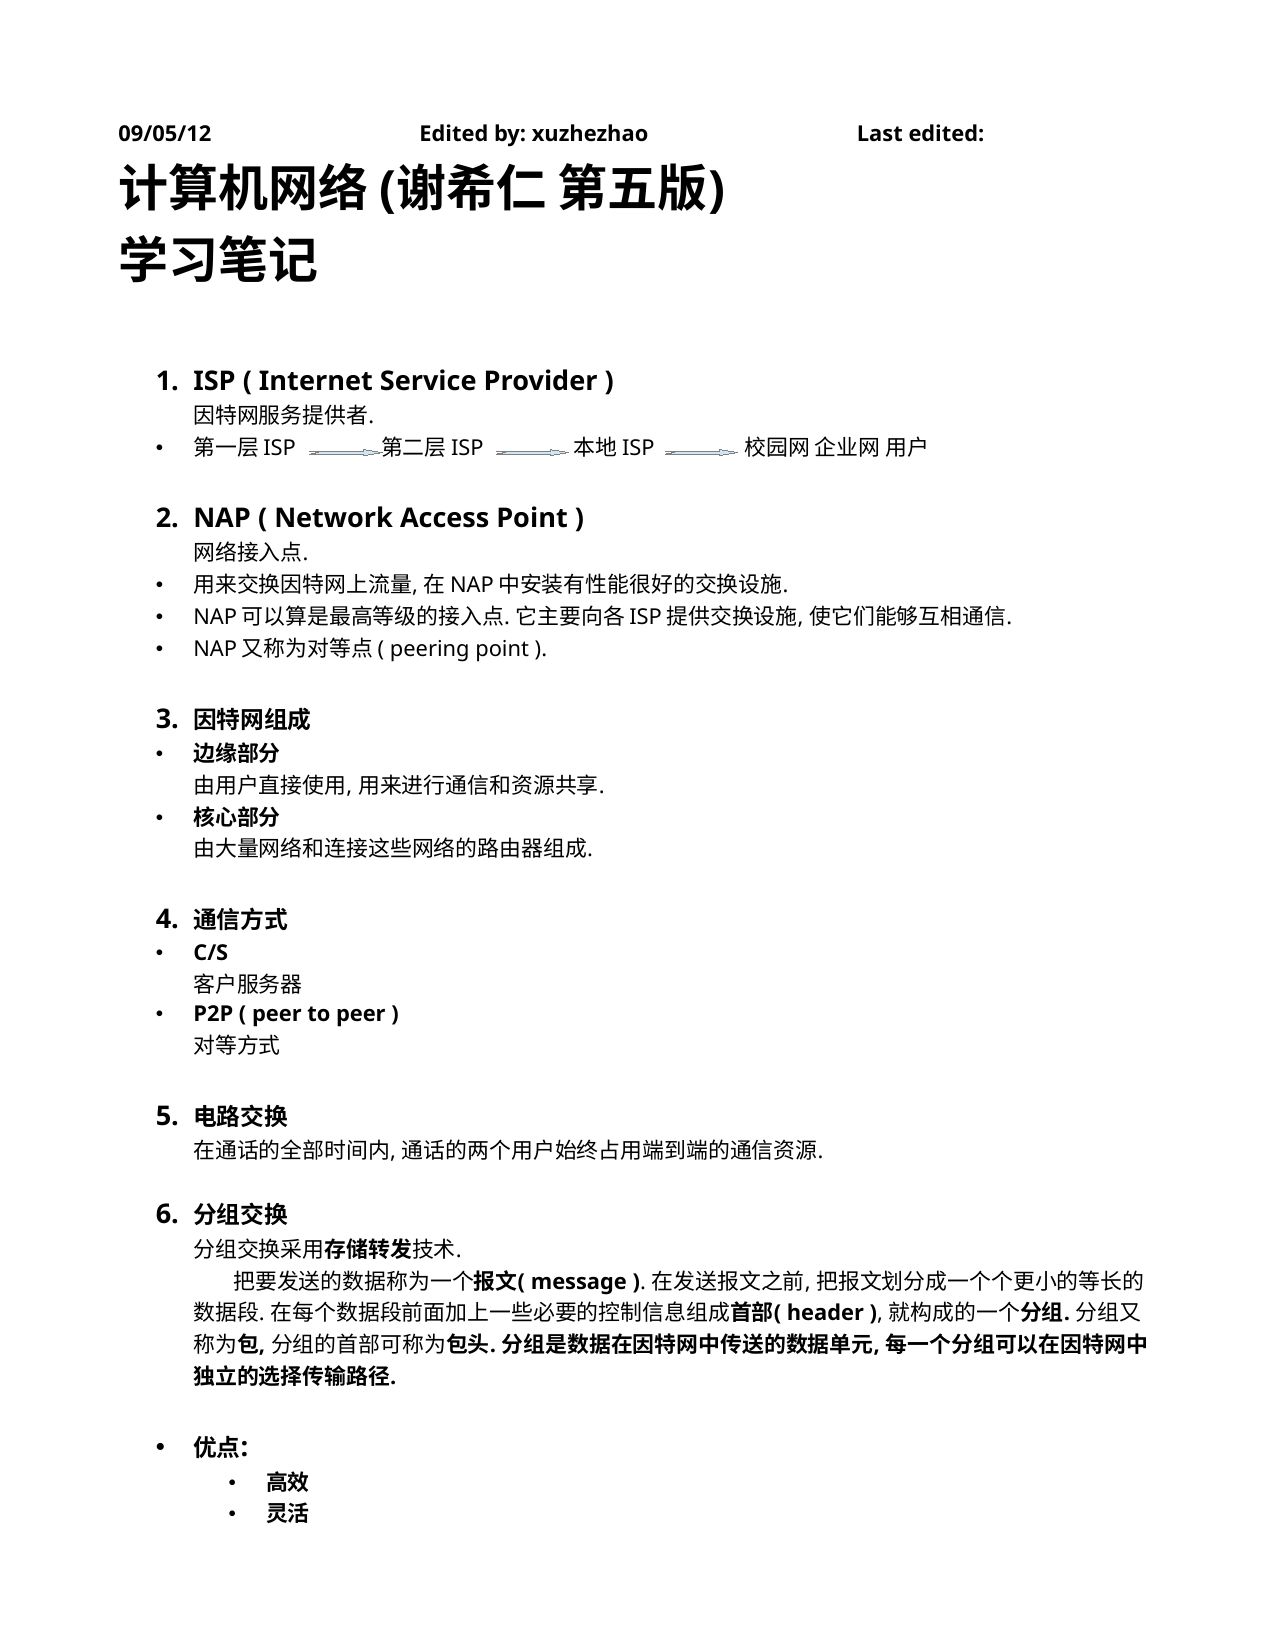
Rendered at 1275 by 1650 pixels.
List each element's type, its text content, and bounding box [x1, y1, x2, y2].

list 分组交换 [156, 1195, 1157, 1232]
list 因特网服务提供者. [156, 398, 1157, 430]
list 电路交换 [156, 1097, 1157, 1133]
list NAP又称为对等点 ( peering point ). [156, 631, 1157, 662]
list 网络接入点. [156, 535, 1157, 567]
list ISP ( Internet Service Provider ) [156, 361, 1157, 398]
list 对等方式 [156, 1028, 1157, 1060]
list 把要发送的数据称为一个报文( message ). 在发送报文之前, 把报文划分成一个个更小的等长的数据段. 在每个数据段前面加上一些必要的控制信息组成首部( header ), 就构成的一个分组. 分组又称为包, 分组的首部可称为包头. 分组是数据在因特网中传送的数据单元, 每一个分组可以在因特网中独立的选择传输路径. [156, 1264, 1157, 1391]
list NAP ( Network Access Point ) [156, 498, 1157, 535]
list P2P ( peer to peer ) [156, 998, 1157, 1028]
list 在通话的全部时间内, 通话的两个用户始终占用端到端的通信资源. [156, 1133, 1157, 1165]
list 灵活 [228, 1496, 1157, 1528]
text 09/05/12 Edited by: xuzhezhao Last edited: [118, 118, 1157, 148]
text 学习笔记 [118, 221, 1157, 293]
list C/S [156, 937, 1157, 967]
list 核心部分 [156, 799, 1157, 831]
list 通信方式 [156, 900, 1157, 937]
list NAP可以算是最高等级的接入点. 它主要向各ISP提供交换设施, 使它们能够互相通信. [156, 599, 1157, 631]
list 客户服务器 [156, 967, 1157, 998]
text 计算机网络 (谢希仁 第五版) [118, 148, 1157, 221]
list 分组交换采用存储转发技术. [156, 1232, 1157, 1264]
list 高效 [228, 1464, 1157, 1496]
list 优点: [156, 1428, 1157, 1464]
list 边缘部分 [156, 736, 1157, 768]
list 因特网组成 [156, 699, 1157, 736]
list 由大量网络和连接这些网络的路由器组成. [156, 831, 1157, 863]
list 第一层ISP 第二层ISP 本地ISP 校园网 企业网 用户 [156, 430, 1157, 462]
list 由用户直接使用, 用来进行通信和资源共享. [156, 768, 1157, 799]
list 用来交换因特网上流量, 在NAP中安装有性能很好的交换设施. [156, 567, 1157, 599]
